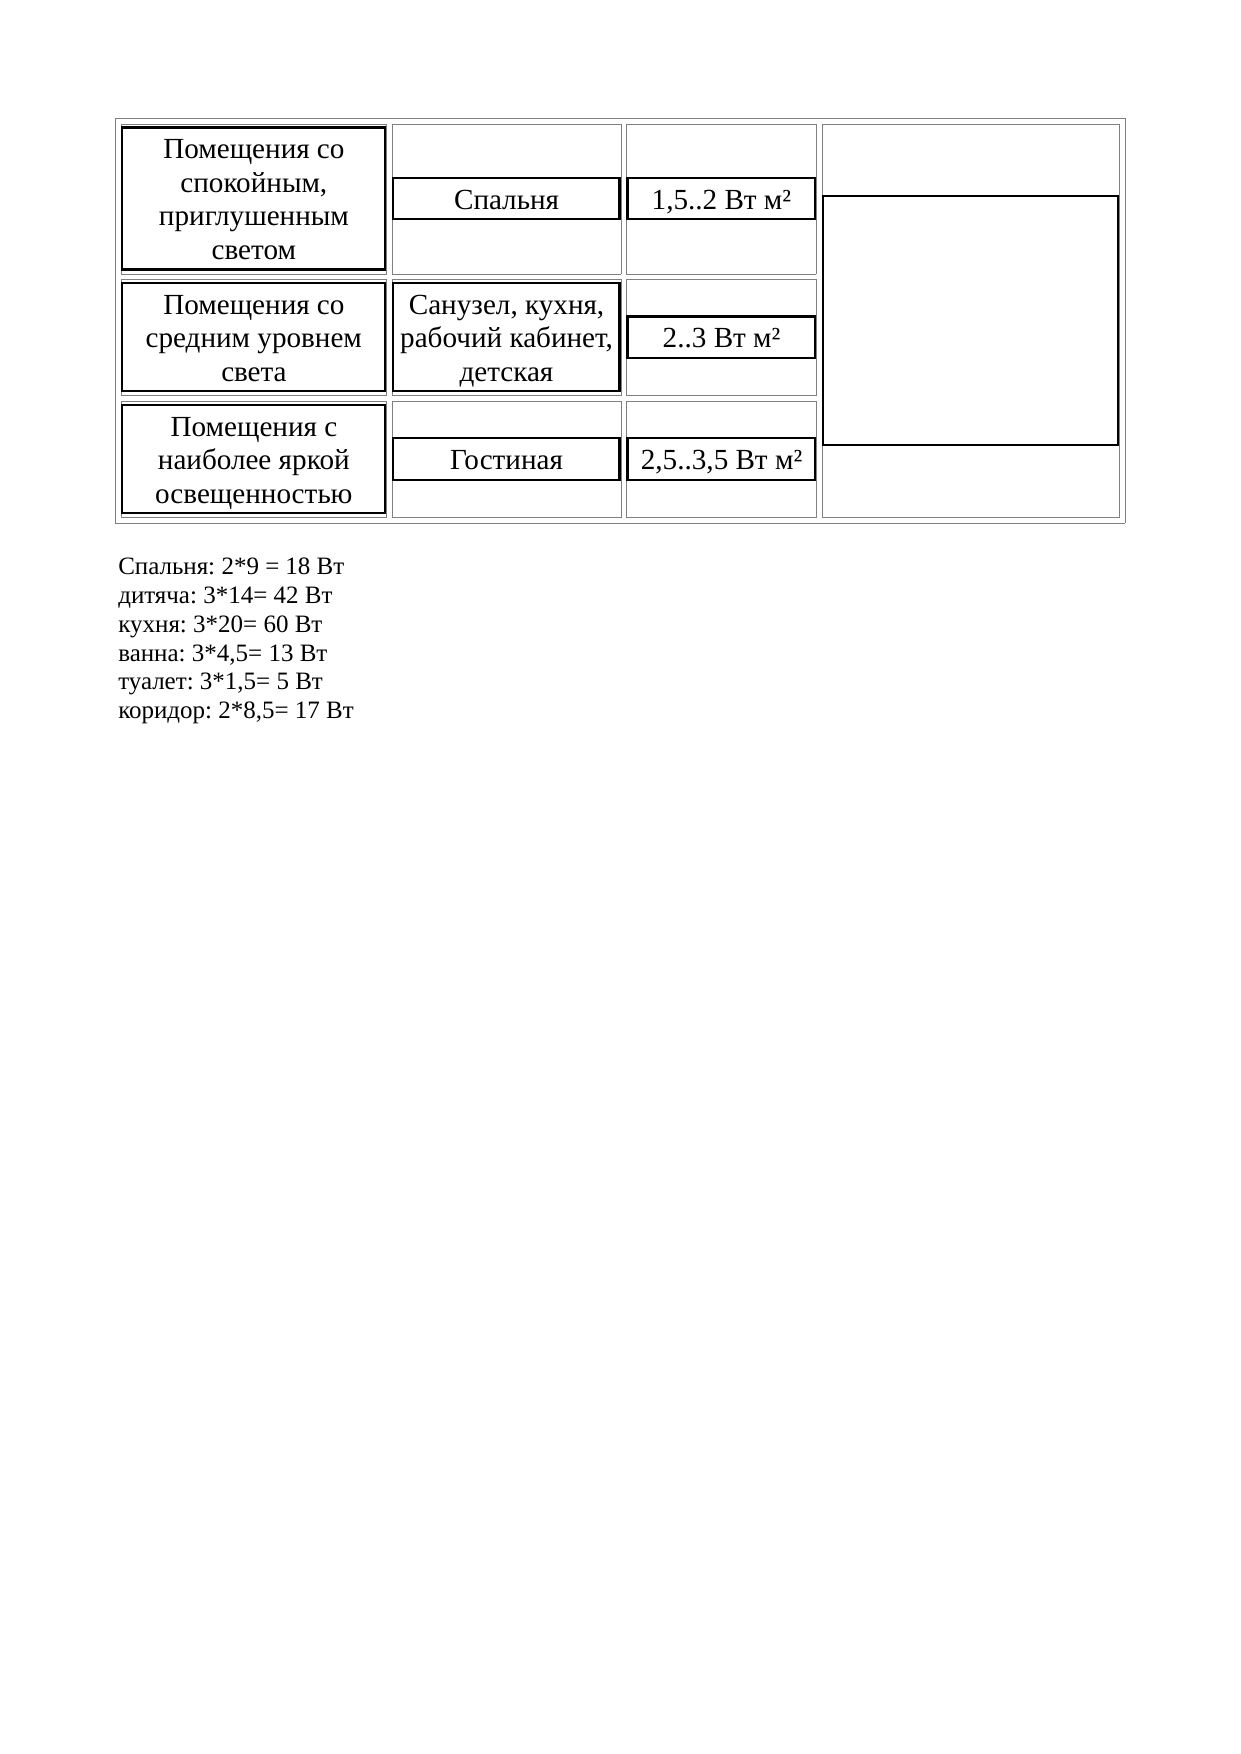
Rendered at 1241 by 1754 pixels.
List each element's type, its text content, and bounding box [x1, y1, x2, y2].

table_cell 2..3 Вт м² [624, 274, 819, 395]
table_header [823, 125, 1119, 195]
text туалет: 3*1,5= 5 Вт [118, 666, 1122, 695]
table_header Спальня [389, 119, 623, 273]
text дитяча: 3*14= 42 Вт [118, 580, 1122, 609]
table_header [819, 119, 1122, 517]
table_cell 2,5..3,5 Вт м² [624, 395, 819, 517]
text коридор: 2*8,5= 17 Вт [118, 695, 1122, 724]
table_header Помещения со спокойным, приглушенным светом [118, 119, 389, 273]
text ванна: 3*4,5= 13 Вт [118, 638, 1122, 666]
text Спальня: 2*9 = 18 Вт [118, 551, 1122, 580]
table_header [824, 197, 1117, 444]
table_cell Гостиная [389, 395, 623, 517]
table_header [823, 446, 1119, 517]
text кухня: 3*20= 60 Вт [118, 609, 1122, 638]
table_cell Помещения со средним уровнем света [118, 274, 389, 395]
table_cell Санузел, кухня, рабочий кабинет, детская [389, 274, 623, 395]
table_cell Помещения с наиболее яркой освещенностью [118, 395, 389, 517]
table_header 1,5..2 Вт м² [624, 119, 819, 273]
